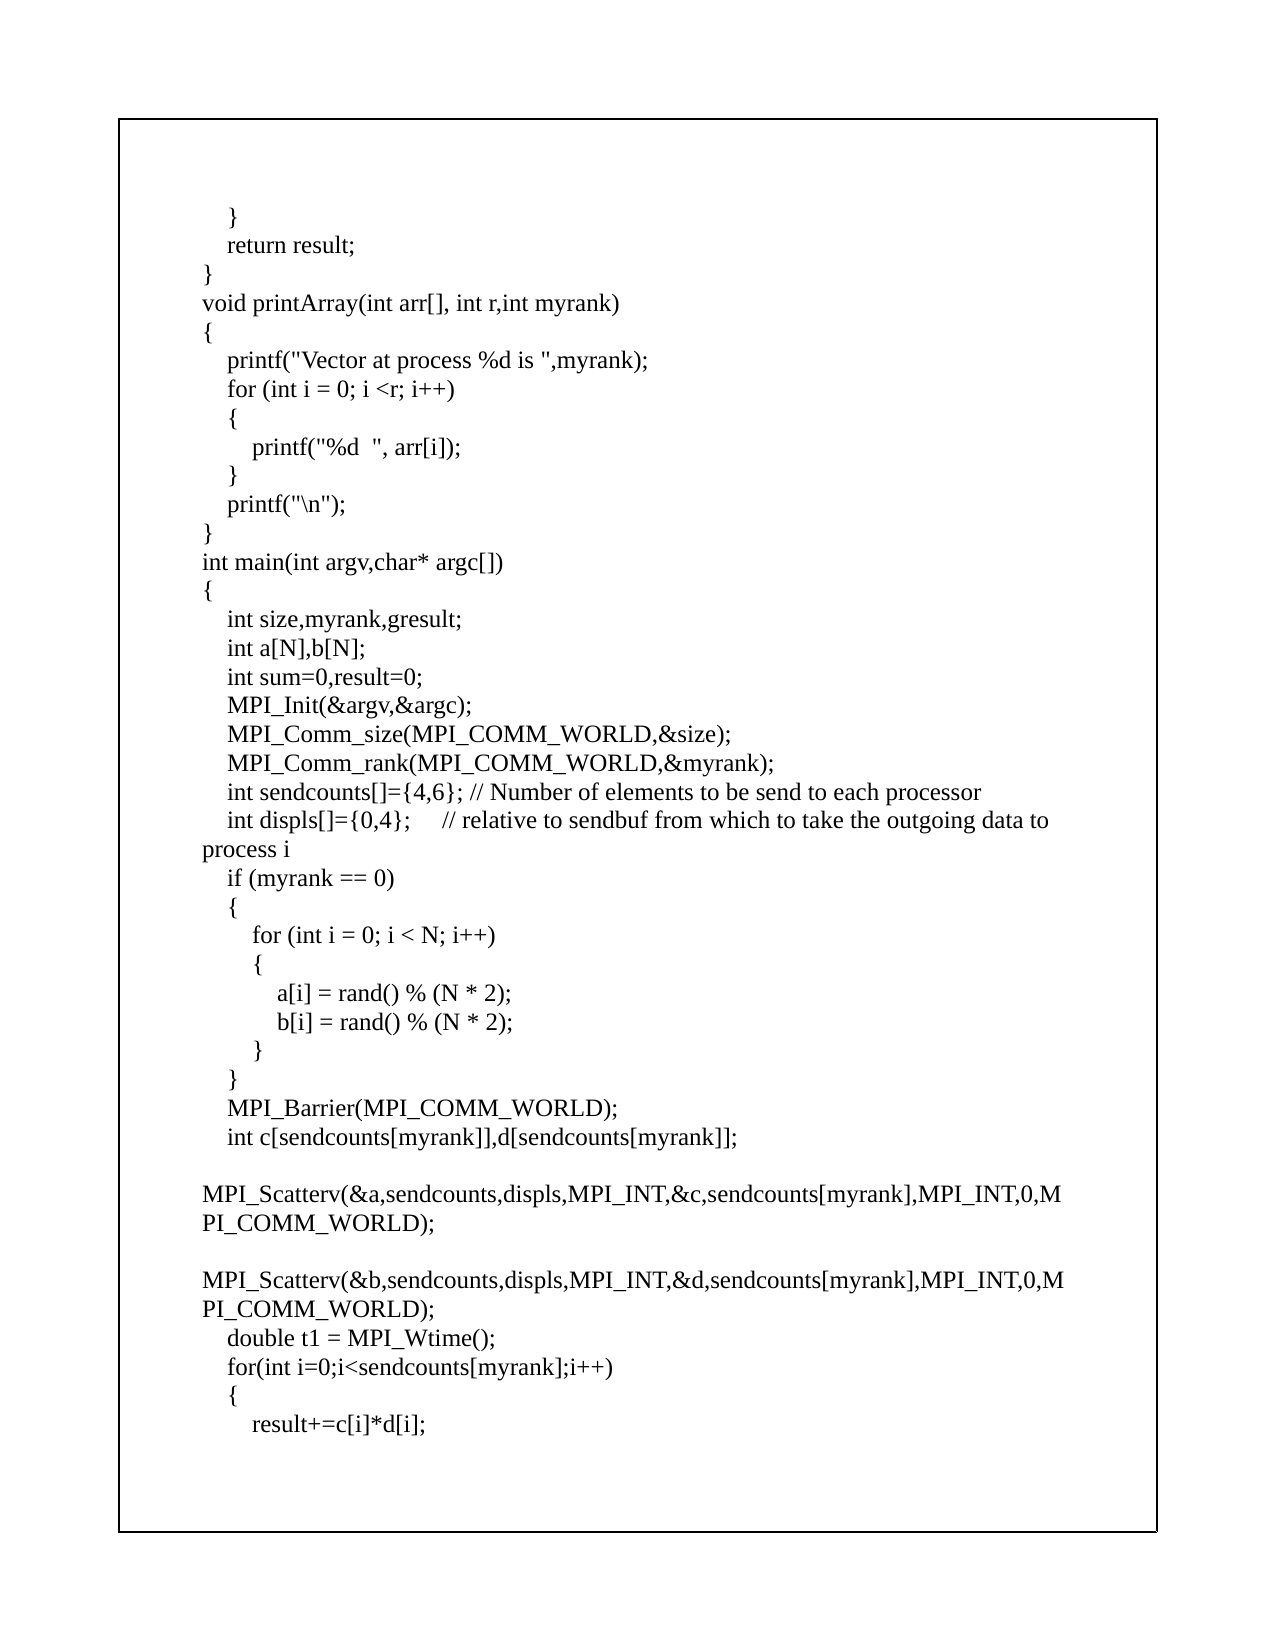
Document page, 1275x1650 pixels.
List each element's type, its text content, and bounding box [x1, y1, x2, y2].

text MPI_Scatterv(&a,sendcounts,displs,MPI_INT,&c,sendcounts[myrank],MPI_INT,0,MPI_COMM_WORLD); [202, 1151, 1073, 1237]
text { [202, 1381, 1073, 1409]
text printf("%d ", arr[i]); [202, 432, 1073, 461]
text return result; [202, 231, 1073, 259]
text { [202, 949, 1073, 978]
text } [202, 202, 1073, 231]
text void printArray(int arr[], int r,int myrank) [202, 288, 1073, 317]
text { [202, 317, 1073, 346]
text MPI_Scatterv(&b,sendcounts,displs,MPI_INT,&d,sendcounts[myrank],MPI_INT,0,MPI_COMM_WORLD); [202, 1237, 1073, 1323]
text b[i] = rand() % (N * 2); [202, 1007, 1073, 1036]
text } [202, 461, 1073, 489]
text } [202, 518, 1073, 547]
text for(int i=0;i<sendcounts[myrank];i++) [202, 1352, 1073, 1381]
text for (int i = 0; i < N; i++) [202, 921, 1073, 949]
text { [202, 403, 1073, 432]
text int a[N],b[N]; [202, 633, 1073, 662]
text if (myrank == 0) [202, 863, 1073, 892]
text int main(int argv,char* argc[]) [202, 547, 1073, 576]
text int displs[]={0,4}; // relative to sendbuf from which to take the outgoing data to process i [202, 806, 1073, 863]
text for (int i = 0; i <r; i++) [202, 374, 1073, 403]
text } [202, 1064, 1073, 1093]
text MPI_Init(&argv,&argc); [202, 691, 1073, 719]
text MPI_Comm_size(MPI_COMM_WORLD,&size); [202, 719, 1073, 748]
text int size,myrank,gresult; [202, 604, 1073, 633]
text int sum=0,result=0; [202, 662, 1073, 691]
text int c[sendcounts[myrank]],d[sendcounts[myrank]]; [202, 1122, 1073, 1151]
text MPI_Barrier(MPI_COMM_WORLD); [202, 1093, 1073, 1122]
text result+=c[i]*d[i]; [202, 1409, 1073, 1438]
text int sendcounts[]={4,6}; // Number of elements to be send to each processor [202, 777, 1073, 806]
text } [202, 259, 1073, 288]
text printf("Vector at process %d is ",myrank); [202, 346, 1073, 374]
text MPI_Comm_rank(MPI_COMM_WORLD,&myrank); [202, 748, 1073, 777]
text { [202, 892, 1073, 921]
text a[i] = rand() % (N * 2); [202, 978, 1073, 1007]
text double t1 = MPI_Wtime(); [202, 1323, 1073, 1352]
text } [202, 1036, 1073, 1064]
text printf("\n"); [202, 489, 1073, 518]
text { [202, 576, 1073, 604]
